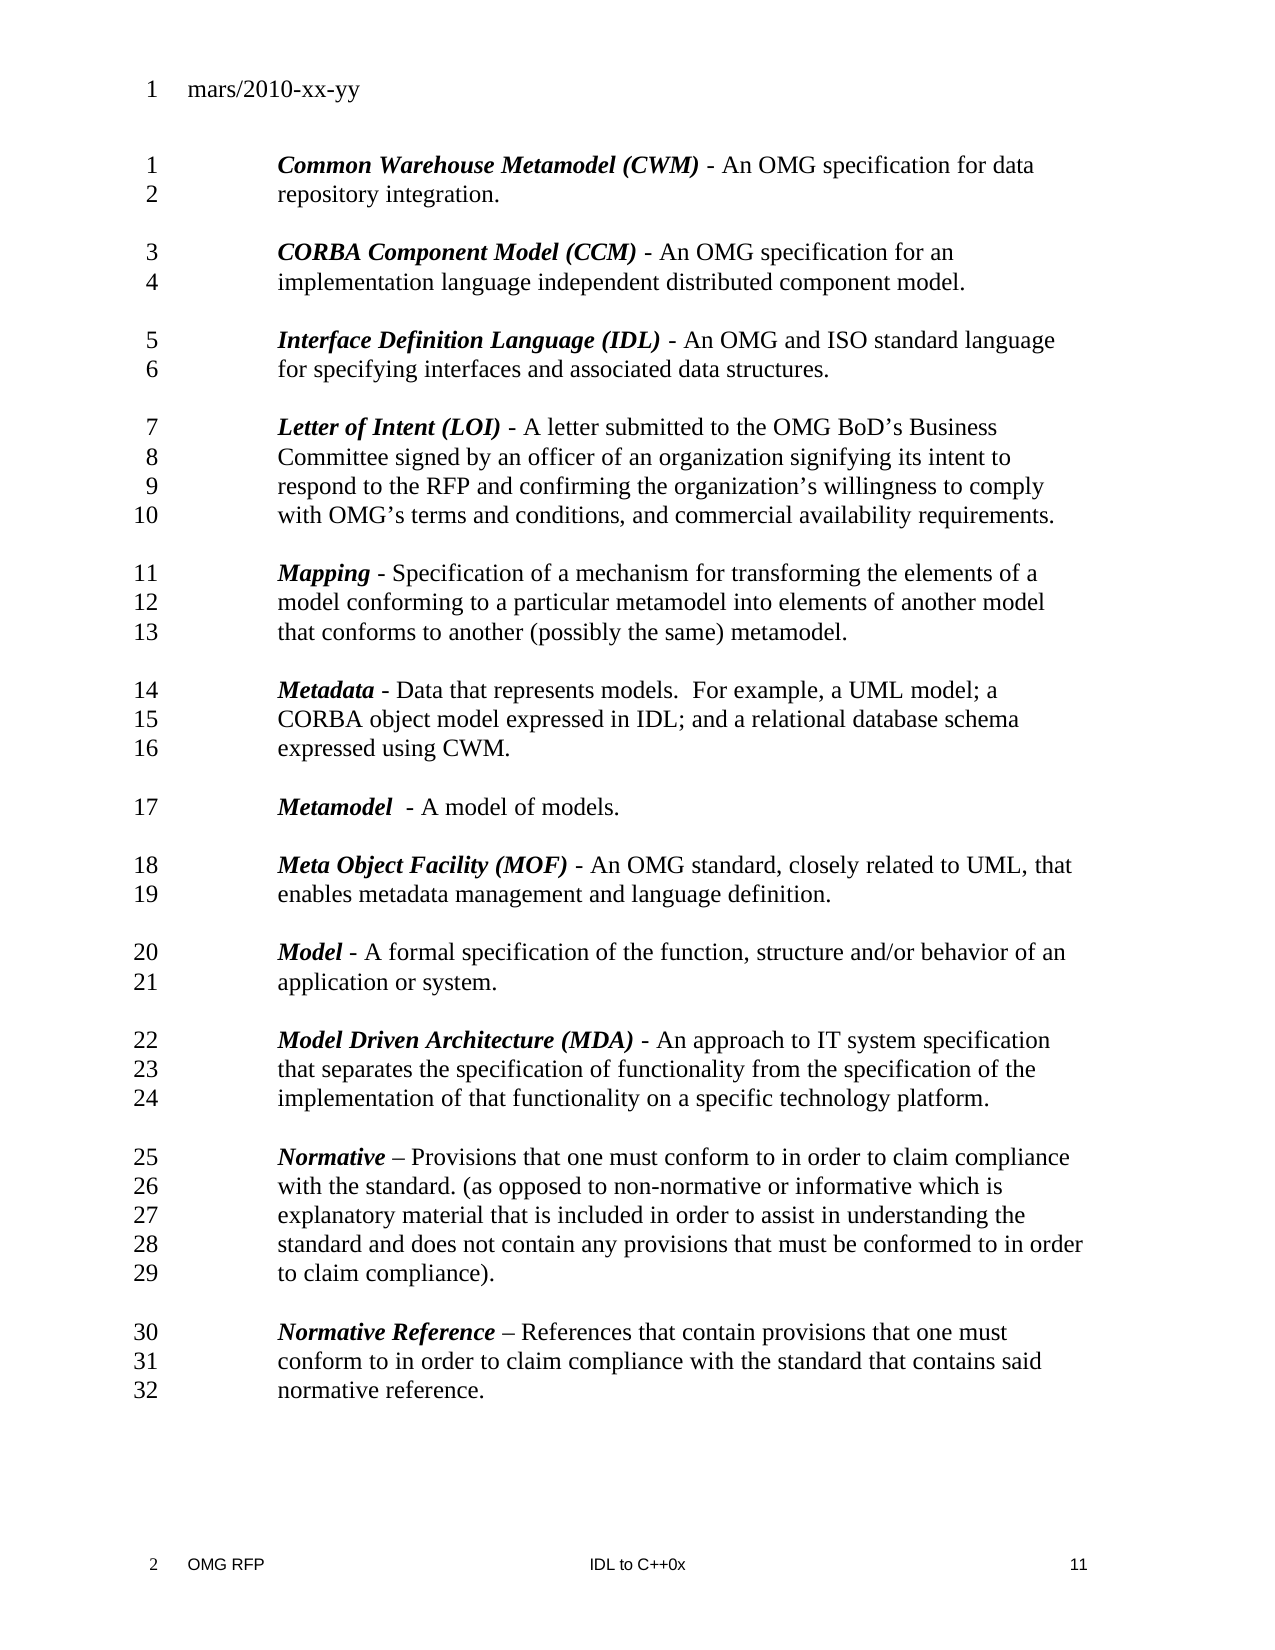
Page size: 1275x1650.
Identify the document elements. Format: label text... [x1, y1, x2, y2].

text Normative Reference – References that contain provisions that one must conform to in order to claim compliance with the standard that contains said normative reference. [277, 1317, 1087, 1404]
text Metamodel - A model of models. [277, 792, 1087, 821]
text Mapping - Specification of a mechanism for transforming the elements of a model conforming to a particular metamodel into elements of another model that conforms to another (possibly the same) metamodel. [277, 558, 1087, 646]
text Model - A formal specification of the function, structure and/or behavior of an application or system. [277, 937, 1087, 996]
text Letter of Intent (LOI) - A letter submitted to the OMG BoD’s Business Committee signed by an officer of an organization signifying its intent to respond to the RFP and confirming the organization’s willingness to comply with OMG’s terms and conditions, and commercial availability requirements. [277, 412, 1087, 529]
text Normative – Provisions that one must conform to in order to claim compliance with the standard. (as opposed to non-normative or informative which is explanatory material that is included in order to assist in understanding the standard and does not contain any provisions that must be conformed to in order to claim compliance). [277, 1142, 1087, 1287]
text Metadata - Data that represents models. For example, a UML model; a CORBA object model expressed in IDL; and a relational database schema expressed using CWM. [277, 675, 1087, 762]
text CORBA Component Model (CCM) - An OMG specification for an implementation language independent distributed component model. [277, 237, 1087, 296]
text Interface Definition Language (IDL) - An OMG and ISO standard language for specifying interfaces and associated data structures. [277, 325, 1087, 383]
text Meta Object Facility (MOF) - An OMG standard, closely related to UML, that enables metadata management and language definition. [277, 850, 1087, 908]
text Common Warehouse Metamodel (CWM) - An OMG specification for data repository integration. [277, 150, 1087, 208]
text Model Driven Architecture (MDA) - An approach to IT system specification that separates the specification of functionality from the specification of the implementation of that functionality on a specific technology platform. [277, 1025, 1087, 1112]
